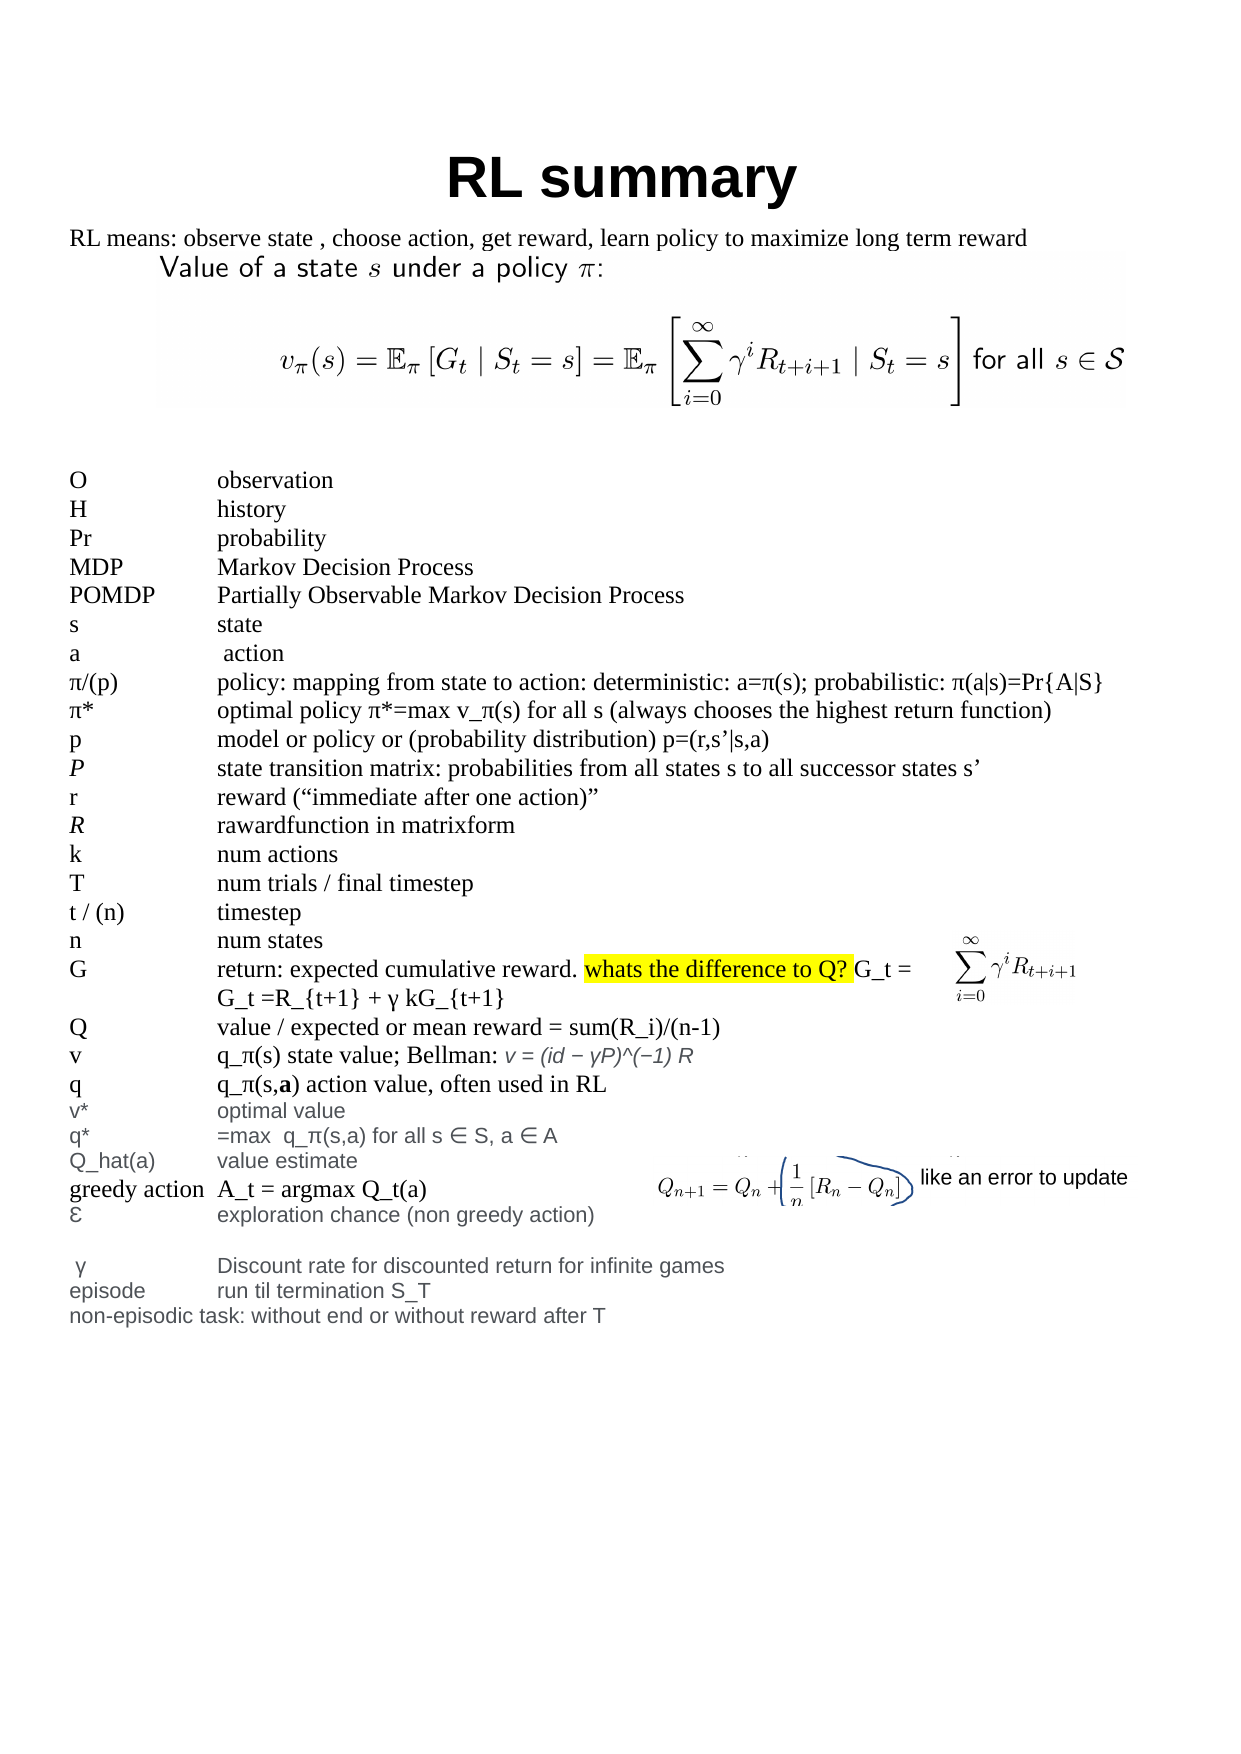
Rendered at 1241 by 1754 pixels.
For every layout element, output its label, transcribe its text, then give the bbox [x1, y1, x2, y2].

text p model or policy or (probability distribution) p=(r,s’|s,a) [69, 724, 1175, 753]
picture [952, 930, 1076, 1005]
text r reward (“immediate after one action)” [69, 782, 1175, 811]
text greedy action A_t = argmax Q_t(a) [69, 1174, 653, 1202]
text q q_π(s,a) action value, often used in RL [69, 1069, 1175, 1098]
text R rawardfunction in matrixform [69, 811, 1175, 839]
text γ Discount rate for discounted return for infinite games [69, 1253, 1175, 1278]
text s state [69, 609, 1175, 638]
text [1139, 1174, 1175, 1202]
text RL means: observe state , choose action, get reward, learn policy to maximize long term reward [69, 223, 1175, 251]
text episode run til termination S_T [69, 1278, 1175, 1303]
picture [653, 1156, 1139, 1206]
text π* optimal policy π*=max v_π(s) for all s (always chooses the highest return function) [69, 696, 1175, 724]
text Pr probability [69, 523, 1175, 552]
text T num trials / final timestep [69, 868, 1175, 897]
text Q_hat(a) value estimate [69, 1148, 1175, 1174]
text v* optimal value [69, 1098, 1175, 1123]
text non-episodic task: without end or without reward after T [69, 1303, 1175, 1328]
text Ɛ exploration chance (non greedy action) [69, 1202, 1175, 1228]
text H history [69, 494, 1175, 523]
text MDP Markov Decision Process [69, 552, 1175, 581]
title RL summary [69, 143, 1175, 210]
text P state transition matrix: probabilities from all states s to all successor states s’ [69, 753, 1175, 782]
text a action [69, 638, 1175, 667]
text POMDP Partially Observable Markov Decision Process [69, 581, 1175, 609]
text k num actions [69, 839, 1175, 868]
text O observation [69, 466, 1175, 494]
text Q value / expected or mean reward = sum(R_i)/(n-1) [69, 1012, 1175, 1041]
text n num states [69, 926, 1175, 954]
text q* =max q_π(s,a) for all s ∈ S, a ∈ A [69, 1123, 1175, 1148]
text v q_π(s) state value; Bellman: v = (id − γP)^(−1) R [69, 1041, 1175, 1069]
picture [156, 251, 1126, 408]
text G return: expected cumulative reward. whats the difference to Q? G_t = G_t =R_{t+1} + γ kG_{t+1} [69, 954, 1175, 1012]
text t / (n) timestep [69, 897, 1175, 926]
text π/(p) policy: mapping from state to action: deterministic: a=π(s); probabilistic: π(a|s)=Pr{A|S} [69, 667, 1175, 696]
